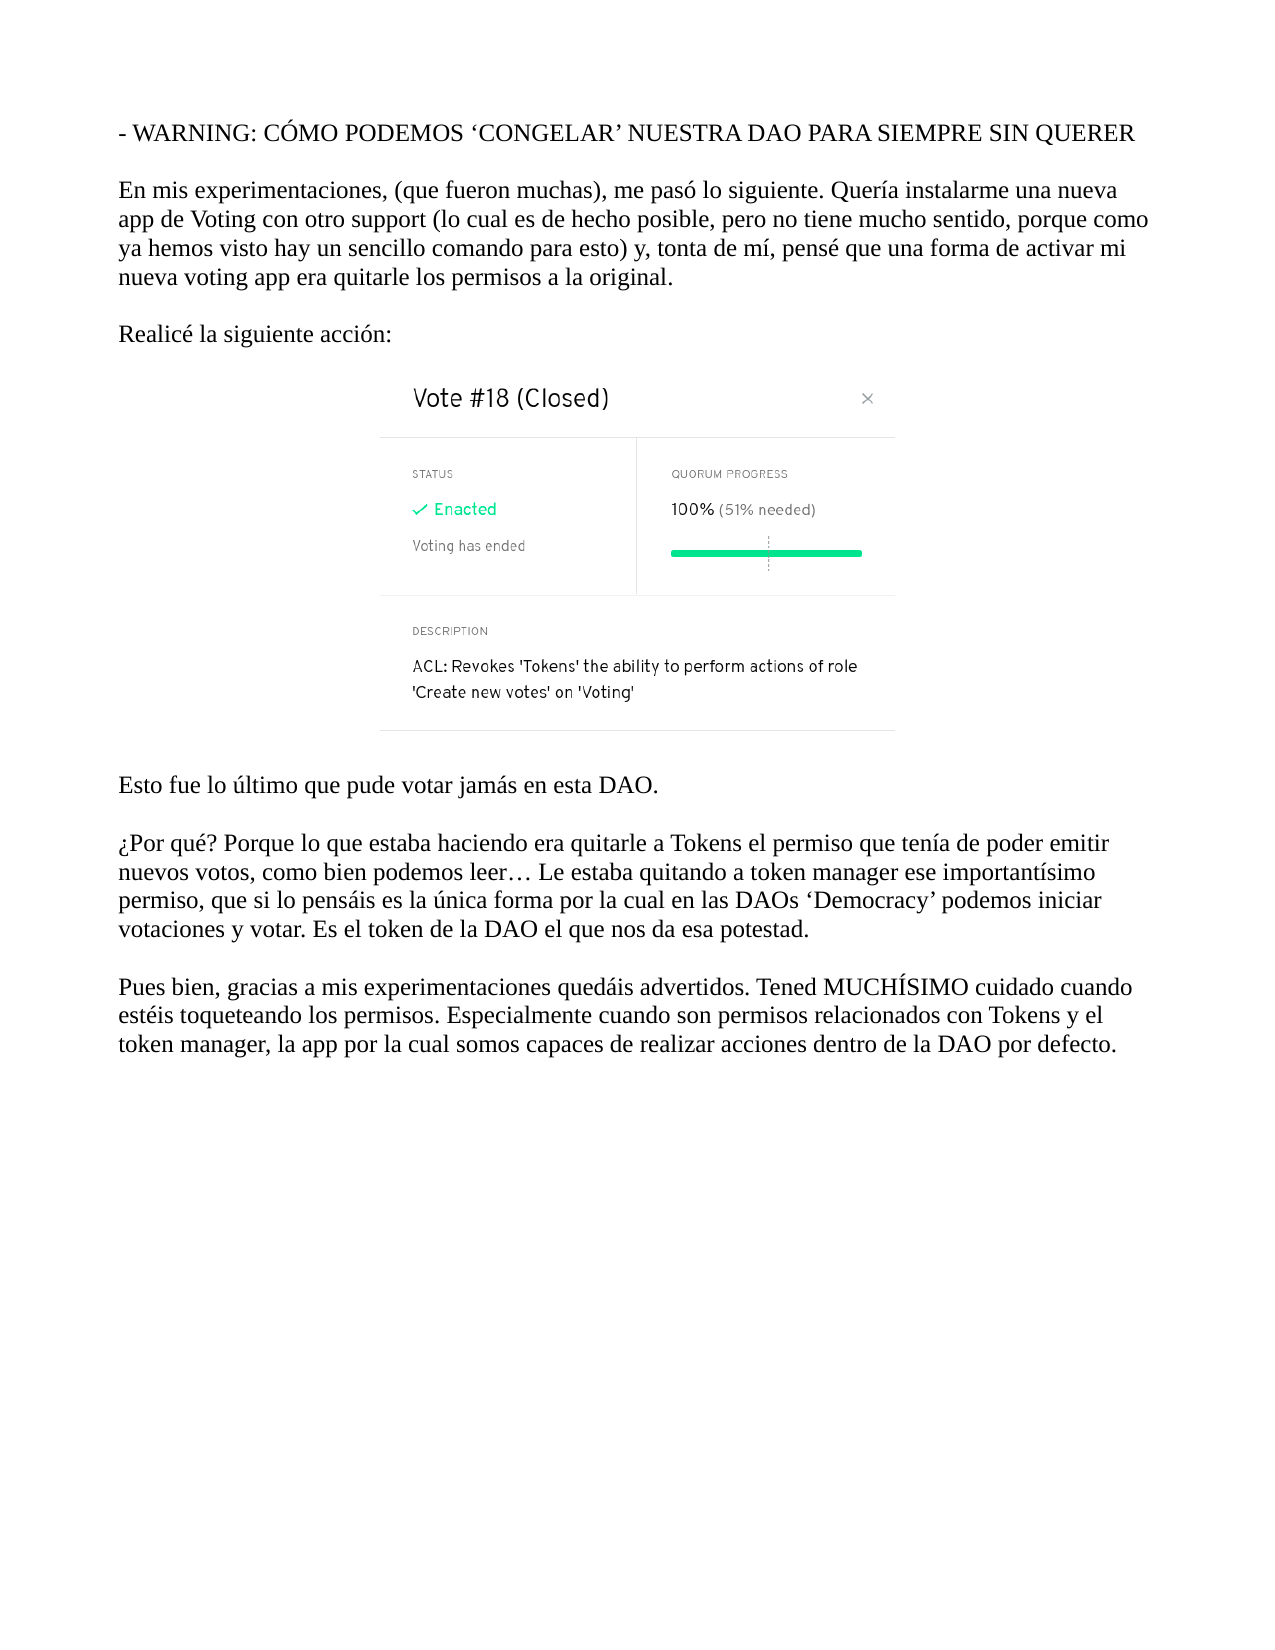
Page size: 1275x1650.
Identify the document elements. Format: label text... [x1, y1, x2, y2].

text ¿Por qué? Porque lo que estaba haciendo era quitarle a Tokens el permiso que tenía de poder emitir nuevos votos, como bien podemos leer… Le estaba quitando a token manager ese importantísimo permiso, que si lo pensáis es la única forma por la cual en las DAOs ‘Democracy’ podemos iniciar votaciones y votar. Es el token de la DAO el que nos da esa potestad. [118, 828, 1157, 943]
text En mis experimentaciones, (que fueron muchas), me pasó lo siguiente. Quería instalarme una nueva app de Voting con otro support (lo cual es de hecho posible, pero no tiene mucho sentido, porque como ya hemos visto hay un sencillo comando para esto) y, tonta de mí, pensé que una forma de activar mi nueva voting app era quitarle los permisos a la original. [118, 176, 1157, 291]
text Esto fue lo último que pude votar jamás en esta DAO. [118, 771, 1157, 799]
text - WARNING: CÓMO PODEMOS ‘CONGELAR’ NUESTRA DAO PARA SIEMPRE SIN QUERER [118, 118, 1157, 147]
picture [380, 376, 896, 742]
text Realicé la siguiente acción: [118, 319, 1157, 348]
text Pues bien, gracias a mis experimentaciones quedáis advertidos. Tened MUCHÍSIMO cuidado cuando estéis toqueteando los permisos. Especialmente cuando son permisos relacionados con Tokens y el token manager, la app por la cual somos capaces de realizar acciones dentro de la DAO por defecto. [118, 972, 1157, 1058]
